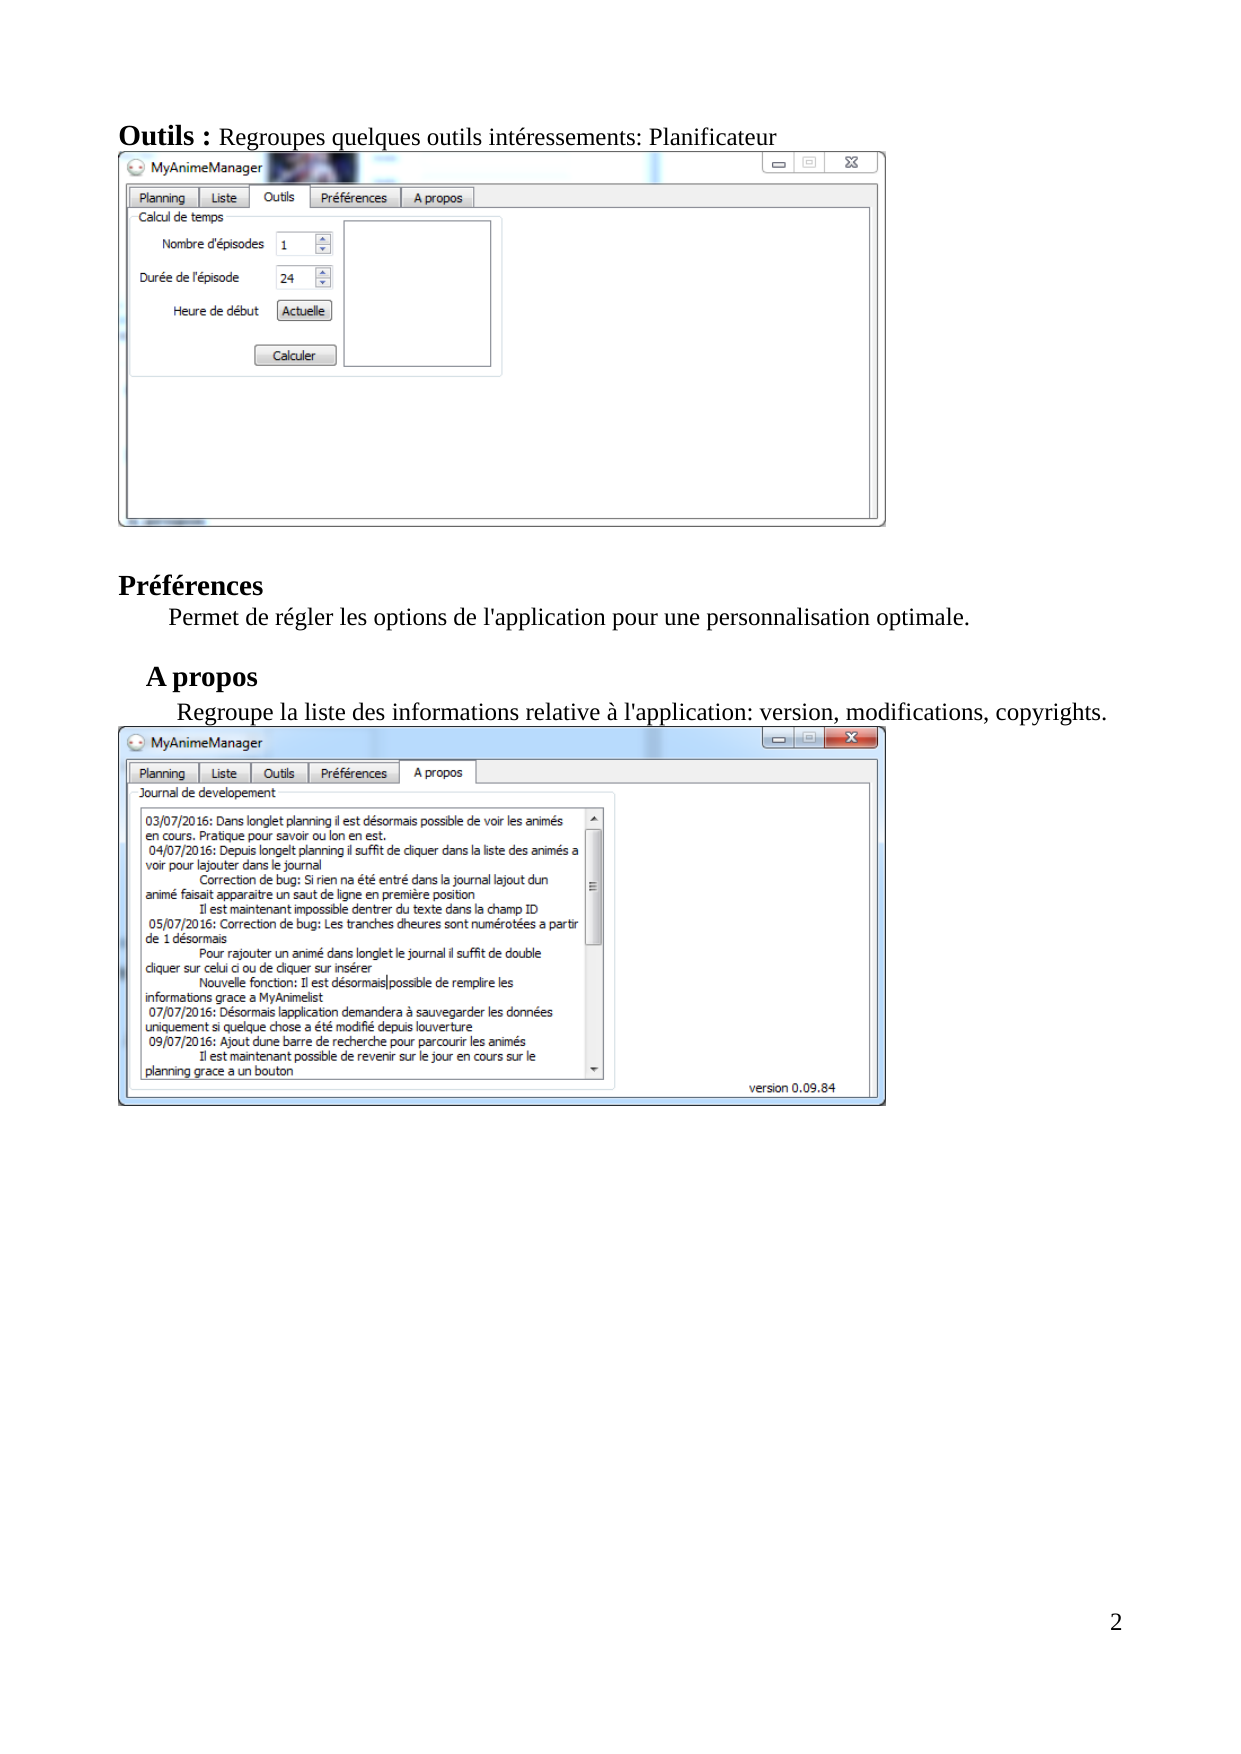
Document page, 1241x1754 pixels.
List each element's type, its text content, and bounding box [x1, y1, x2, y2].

text A propos [118, 659, 1122, 693]
picture [118, 151, 886, 527]
text Outils : Regroupes quelques outils intéressements: Planificateur [118, 118, 1122, 152]
text Regroupe la liste des informations relative à l'application: version, modifications, copyrights. [118, 693, 1122, 727]
picture [118, 726, 886, 1106]
text Permet de régler les options de l'application pour une personnalisation optimale. [118, 602, 1122, 631]
text Préférences [118, 568, 1122, 602]
